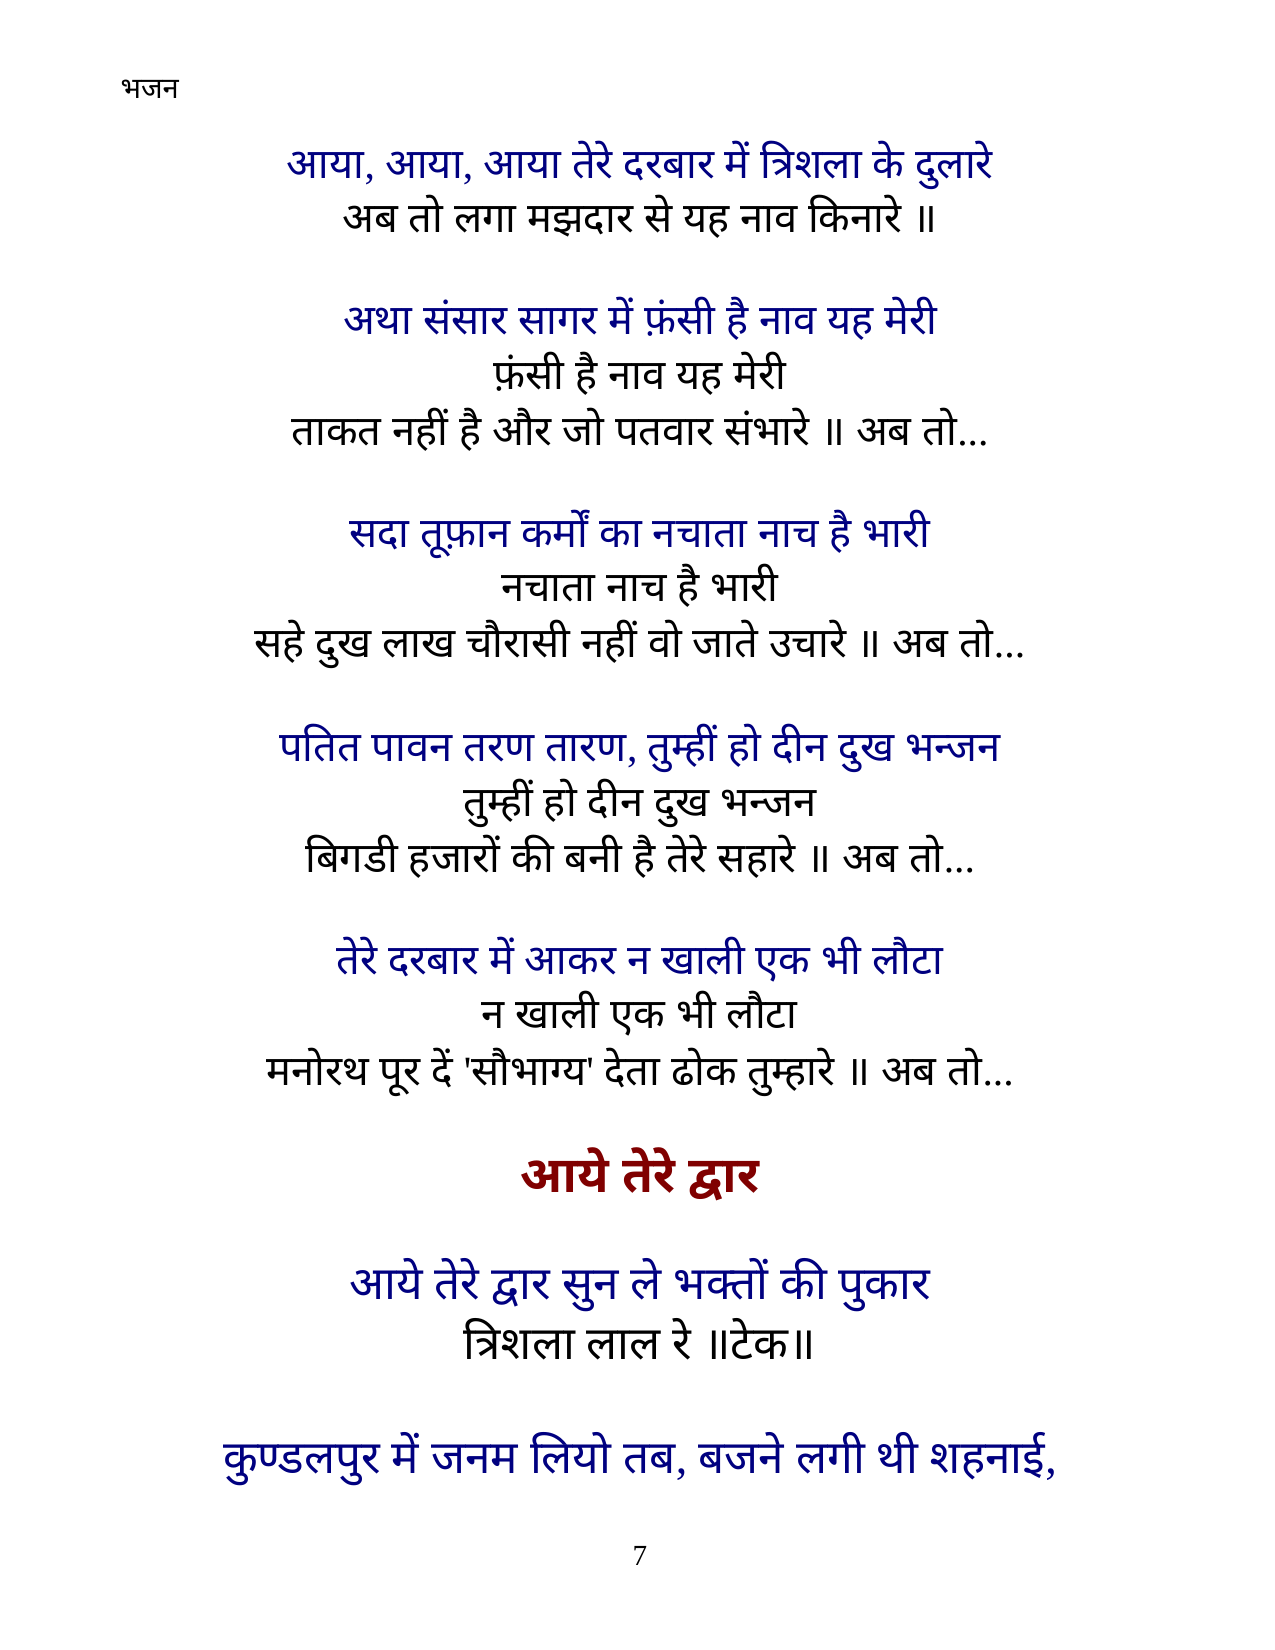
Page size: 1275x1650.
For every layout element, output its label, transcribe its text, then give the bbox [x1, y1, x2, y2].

text अथा संसार सागर में फ़ंसी है नाव यह मेरी [83, 297, 1196, 352]
text सहे दुख लाख चौरासी नहीं वो जाते उचारे ॥ अब तो... [83, 619, 1196, 675]
text त्रिशला लाल रे ॥टेक॥ [83, 1318, 1196, 1378]
text आये तेरे द्वार [83, 1148, 1196, 1213]
text पतित पावन तरण तारण, तुम्हीं हो दीन दुख भन्जन [83, 723, 1196, 779]
text न खाली एक भी लौटा [83, 992, 1196, 1046]
text आये तेरे द्वार सुन ले भक्तों की पुकार [83, 1258, 1196, 1318]
text तेरे दरबार में आकर न खाली एक भी लौटा [83, 937, 1196, 992]
text अब तो लगा मझदार से यह नाव किनारे ॥ [83, 195, 1196, 249]
text ताकत नहीं है और जो पतवार संभारे ॥ अब तो... [83, 406, 1196, 462]
text नचाता नाच है भारी [83, 564, 1196, 619]
text आया, आया, आया तेरे दरबार में त्रिशला के दुलारे [83, 139, 1196, 195]
text फ़ंसी है नाव यह मेरी [83, 352, 1196, 406]
text सदा तूफ़ान कर्मों का नचाता नाच है भारी [83, 510, 1196, 564]
text मनोरथ पूर दें 'सौभाग्य' देता ढोक तुम्हारे ॥ अब तो... [83, 1046, 1196, 1102]
text बिगडी हजारों की बनी है तेरे सहारे ॥ अब तो... [83, 833, 1196, 889]
text तुम्हीं हो दीन दुख भन्जन [83, 779, 1196, 833]
text कुण्डलपुर में जनम लियो तब, बजने लगी थी शहनाई, [83, 1431, 1196, 1492]
